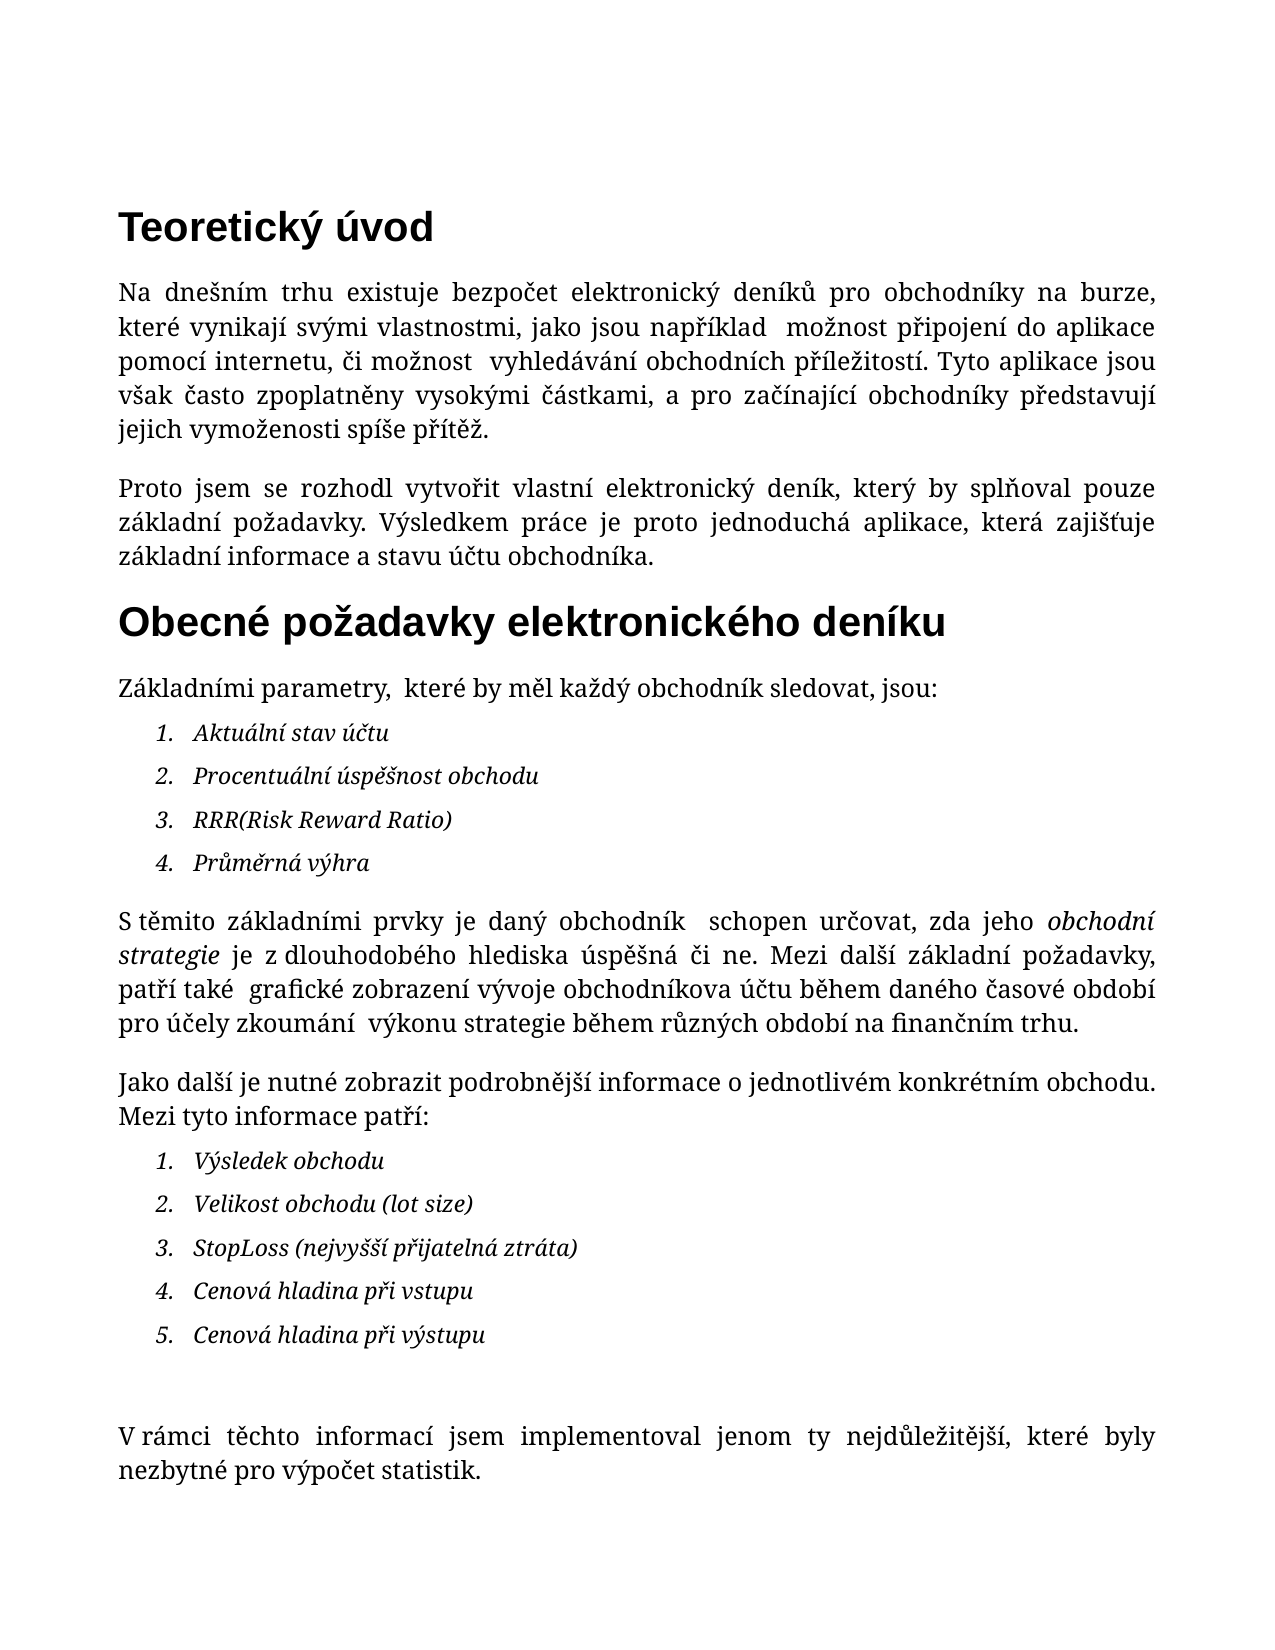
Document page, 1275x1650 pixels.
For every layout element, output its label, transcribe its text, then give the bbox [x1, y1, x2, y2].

list StopLoss (nejvyšší přijatelná ztráta) [156, 1232, 1157, 1263]
list Výsledek obchodu [156, 1145, 1157, 1176]
list RRR(Risk Reward Ratio) [156, 804, 1157, 835]
subtitle Teoretický úvod [118, 202, 1157, 250]
text V rámci těchto informací jsem implementoval jenom ty nejdůležitější, které byly nezbytné pro výpočet statistik. [118, 1418, 1157, 1486]
subtitle Obecné požadavky elektronického deníku [118, 598, 1157, 646]
list Průměrná výhra [156, 847, 1157, 878]
list Velikost obchodu (lot size) [156, 1188, 1157, 1219]
list Cenová hladina při vstupu [156, 1275, 1157, 1306]
text Základními parametry, které by měl každý obchodník sledovat, jsou: [118, 671, 1157, 704]
list Aktuální stav účtu [156, 717, 1157, 748]
text Jako další je nutné zobrazit podrobnější informace o jednotlivém konkrétním obchodu. Mezi tyto informace patří: [118, 1064, 1157, 1133]
list Cenová hladina při výstupu [156, 1319, 1157, 1350]
list Procentuální úspěšnost obchodu [156, 760, 1157, 791]
text S těmito základními prvky je daný obchodník schopen určovat, zda jeho obchodní strategie je z dlouhodobého hlediska úspěšná či ne. Mezi další základní požadavky, patří také grafické zobrazení vývoje obchodníkova účtu během daného časové období pro účely zkoumání výkonu strategie během různých období na finančním trhu. [118, 903, 1157, 1039]
text Proto jsem se rozhodl vytvořit vlastní elektronický deník, který by splňoval pouze základní požadavky. Výsledkem práce je proto jednoduchá aplikace, která zajišťuje základní informace a stavu účtu obchodníka. [118, 470, 1157, 573]
text Na dnešním trhu existuje bezpočet elektronický deníků pro obchodníky na burze, které vynikají svými vlastnostmi, jako jsou například možnost připojení do aplikace pomocí internetu, či možnost vyhledávání obchodních příležitostí. Tyto aplikace jsou však často zpoplatněny vysokými částkami, a pro začínající obchodníky představují jejich vymoženosti spíše přítěž. [118, 275, 1157, 445]
